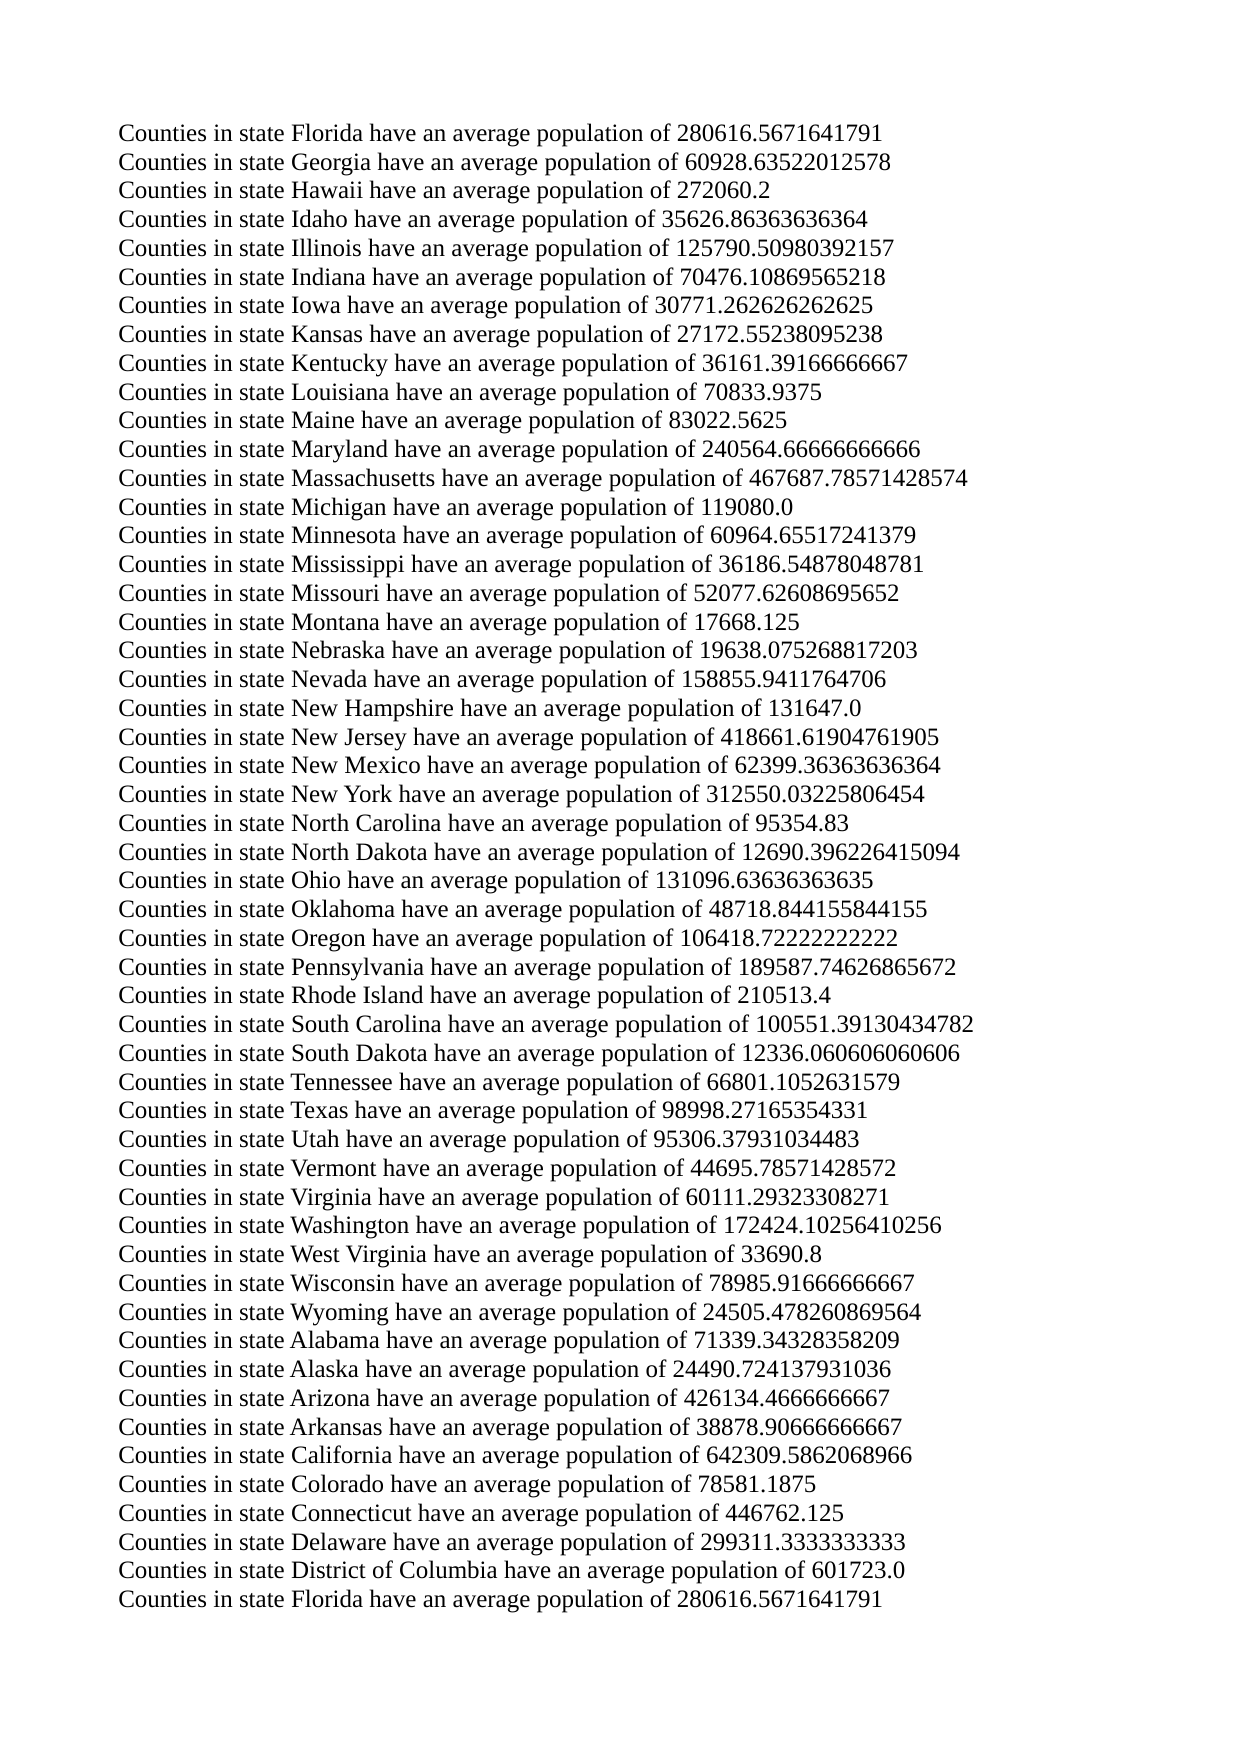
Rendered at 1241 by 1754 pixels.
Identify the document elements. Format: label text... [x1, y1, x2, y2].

text Counties in state Oregon have an average population of 106418.72222222222 [118, 923, 1122, 952]
text Counties in state North Carolina have an average population of 95354.83 [118, 808, 1122, 837]
text Counties in state Illinois have an average population of 125790.50980392157 [118, 233, 1122, 262]
text Counties in state New Mexico have an average population of 62399.36363636364 [118, 751, 1122, 779]
text Counties in state Missouri have an average population of 52077.62608695652 [118, 578, 1122, 607]
text Counties in state New Hampshire have an average population of 131647.0 [118, 693, 1122, 722]
text Counties in state Alabama have an average population of 71339.34328358209 [118, 1326, 1122, 1354]
text Counties in state Wyoming have an average population of 24505.478260869564 [118, 1297, 1122, 1326]
text Counties in state South Dakota have an average population of 12336.060606060606 [118, 1038, 1122, 1067]
text Counties in state Ohio have an average population of 131096.63636363635 [118, 866, 1122, 894]
text Counties in state Vermont have an average population of 44695.78571428572 [118, 1153, 1122, 1182]
text Counties in state New Jersey have an average population of 418661.61904761905 [118, 722, 1122, 751]
text Counties in state New York have an average population of 312550.03225806454 [118, 779, 1122, 808]
text Counties in state Minnesota have an average population of 60964.65517241379 [118, 521, 1122, 549]
text Counties in state Arizona have an average population of 426134.4666666667 [118, 1383, 1122, 1412]
text Counties in state Arkansas have an average population of 38878.90666666667 [118, 1412, 1122, 1441]
text Counties in state Texas have an average population of 98998.27165354331 [118, 1096, 1122, 1124]
text Counties in state Montana have an average population of 17668.125 [118, 607, 1122, 636]
text Counties in state Hawaii have an average population of 272060.2 [118, 176, 1122, 204]
text Counties in state Virginia have an average population of 60111.29323308271 [118, 1182, 1122, 1211]
text Counties in state Tennessee have an average population of 66801.1052631579 [118, 1067, 1122, 1096]
text Counties in state Pennsylvania have an average population of 189587.74626865672 [118, 952, 1122, 981]
text Counties in state Michigan have an average population of 119080.0 [118, 492, 1122, 521]
text Counties in state Georgia have an average population of 60928.63522012578 [118, 147, 1122, 176]
text Counties in state Alaska have an average population of 24490.724137931036 [118, 1354, 1122, 1383]
text Counties in state Washington have an average population of 172424.10256410256 [118, 1211, 1122, 1239]
text Counties in state Florida have an average population of 280616.5671641791 [118, 1584, 1122, 1613]
text Counties in state Oklahoma have an average population of 48718.844155844155 [118, 894, 1122, 923]
text Counties in state Utah have an average population of 95306.37931034483 [118, 1124, 1122, 1153]
text Counties in state Mississippi have an average population of 36186.54878048781 [118, 549, 1122, 578]
text Counties in state North Dakota have an average population of 12690.396226415094 [118, 837, 1122, 866]
text Counties in state Nevada have an average population of 158855.9411764706 [118, 664, 1122, 693]
text Counties in state South Carolina have an average population of 100551.39130434782 [118, 1009, 1122, 1038]
text Counties in state Idaho have an average population of 35626.86363636364 [118, 204, 1122, 233]
text Counties in state Iowa have an average population of 30771.262626262625 [118, 291, 1122, 319]
text Counties in state District of Columbia have an average population of 601723.0 [118, 1556, 1122, 1584]
text Counties in state Massachusetts have an average population of 467687.78571428574 [118, 463, 1122, 492]
text Counties in state Nebraska have an average population of 19638.075268817203 [118, 636, 1122, 664]
text Counties in state Delaware have an average population of 299311.3333333333 [118, 1527, 1122, 1556]
text Counties in state Maryland have an average population of 240564.66666666666 [118, 434, 1122, 463]
text Counties in state Kentucky have an average population of 36161.39166666667 [118, 348, 1122, 377]
text Counties in state Louisiana have an average population of 70833.9375 [118, 377, 1122, 406]
text Counties in state West Virginia have an average population of 33690.8 [118, 1239, 1122, 1268]
text Counties in state Colorado have an average population of 78581.1875 [118, 1469, 1122, 1498]
text Counties in state Rhode Island have an average population of 210513.4 [118, 981, 1122, 1009]
text Counties in state Indiana have an average population of 70476.10869565218 [118, 262, 1122, 291]
text Counties in state Florida have an average population of 280616.5671641791 [118, 118, 1122, 147]
text Counties in state Maine have an average population of 83022.5625 [118, 406, 1122, 434]
text Counties in state California have an average population of 642309.5862068966 [118, 1441, 1122, 1469]
text Counties in state Wisconsin have an average population of 78985.91666666667 [118, 1268, 1122, 1297]
text Counties in state Kansas have an average population of 27172.55238095238 [118, 319, 1122, 348]
text Counties in state Connecticut have an average population of 446762.125 [118, 1498, 1122, 1527]
